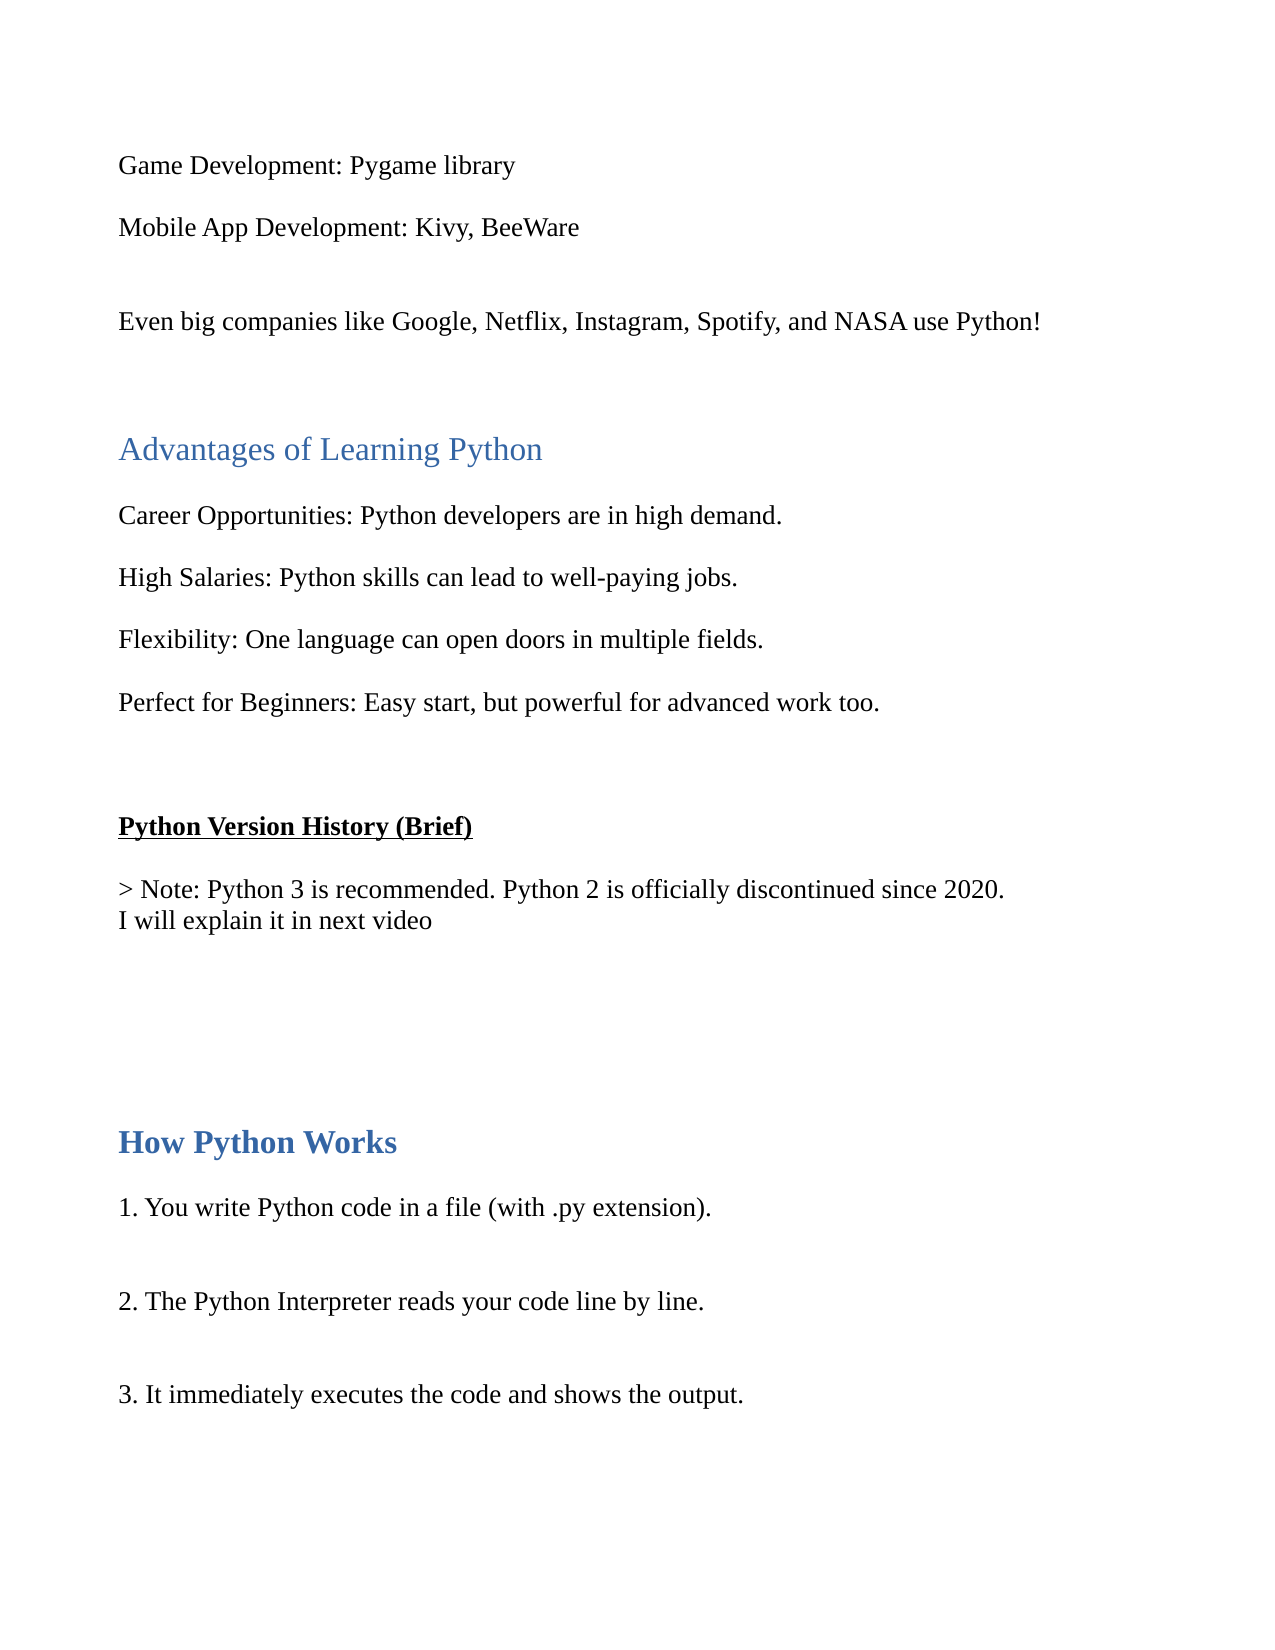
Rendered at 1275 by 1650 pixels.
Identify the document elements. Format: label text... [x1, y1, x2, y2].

text Game Development: Pygame library Mobile App Development: Kivy, BeeWare Even big companies like Google, Netflix, Instagram, Spotify, and NASA use Python! Advantages of Learning Python Career Opportunities: Python developers are in high demand. High Salaries: Python skills can lead to well-paying jobs. Flexibility: One language can open doors in multiple fields. Perfect for Beginners: Easy start, but powerful for advanced work too. Python Version History (Brief) > Note: Python 3 is recommended. Python 2 is officially discontinued since 2020. [118, 118, 1157, 904]
text I will explain it in next video How Python Works 1. You write Python code in a file (with .py extension). 2. The Python Interpreter reads your code line by line. 3. It immediately executes the code and shows the output. [118, 904, 1157, 1503]
